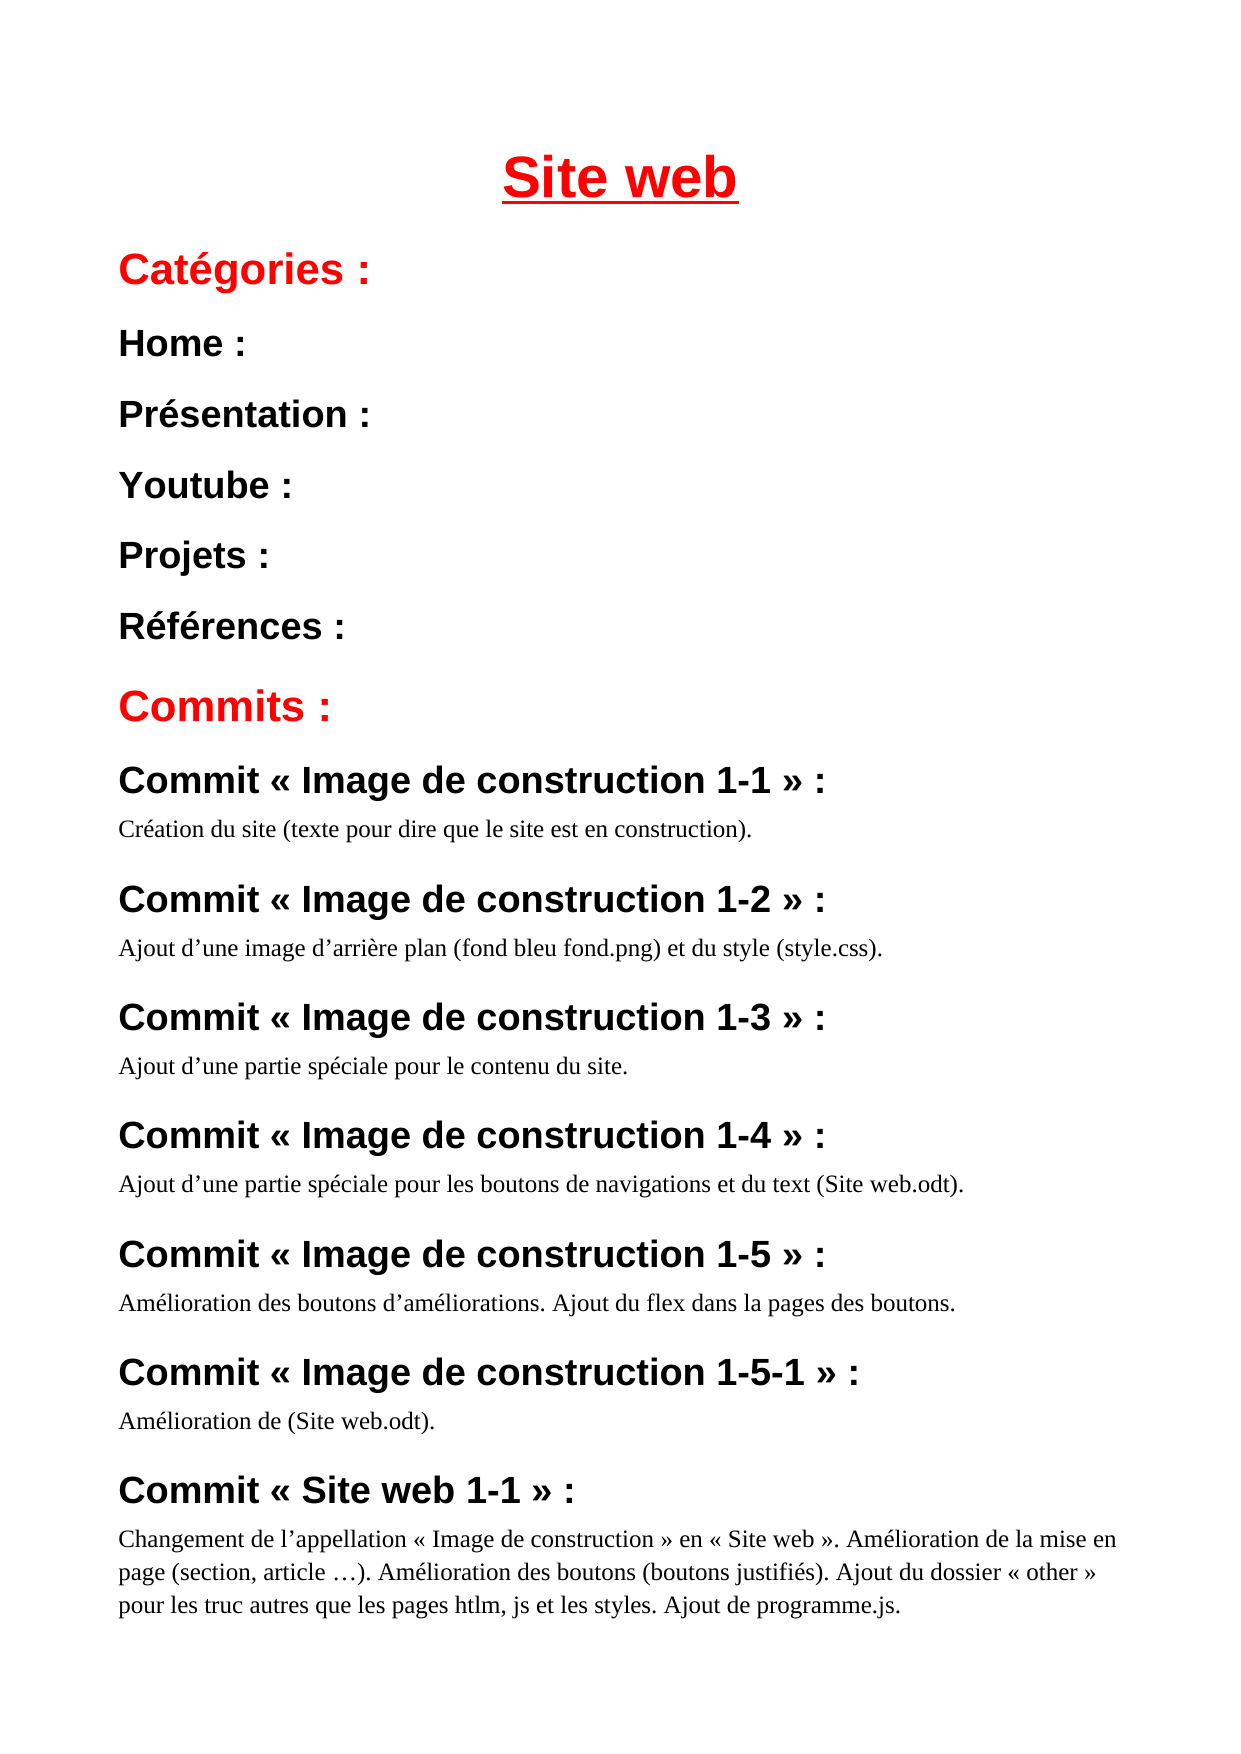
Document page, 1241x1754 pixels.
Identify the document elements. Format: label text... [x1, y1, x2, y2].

subtitle Présentation : [118, 392, 1122, 435]
subtitle Commit « Image de construction 1-5-1 » : [118, 1350, 1122, 1393]
subtitle Commit « Image de construction 1-3 » : [118, 995, 1122, 1038]
subtitle Catégories : [118, 243, 1122, 294]
subtitle Projets : [118, 533, 1122, 577]
text Changement de l’appellation « Image de construction » en « Site web ». Amélioration de la mise en page (section, article …). Amélioration des boutons (boutons justifiés). Ajout du dossier « other » pour les truc autres que les pages htlm, js et les styles. Ajout de programme.js. [118, 1524, 1122, 1619]
text Ajout d’une partie spéciale pour le contenu du site. [118, 1051, 1122, 1080]
text Création du site (texte pour dire que le site est en construction). [118, 814, 1122, 843]
subtitle Commit « Image de construction 1-4 » : [118, 1113, 1122, 1157]
text Ajout d’une image d’arrière plan (fond bleu fond.png) et du style (style.css). [118, 933, 1122, 961]
subtitle Commits : [118, 681, 1122, 731]
subtitle Youtube : [118, 462, 1122, 506]
subtitle Commit « Image de construction 1-2 » : [118, 877, 1122, 920]
text Amélioration des boutons d’améliorations. Ajout du flex dans la pages des boutons. [118, 1288, 1122, 1316]
subtitle Site web [118, 143, 1122, 210]
subtitle Home : [118, 321, 1122, 364]
subtitle Commit « Image de construction 1-1 » : [118, 758, 1122, 802]
subtitle Références : [118, 604, 1122, 647]
text Amélioration de (Site web.odt). [118, 1406, 1122, 1435]
subtitle Commit « Image de construction 1-5 » : [118, 1232, 1122, 1275]
subtitle Commit « Site web 1-1 » : [118, 1468, 1122, 1512]
text Ajout d’une partie spéciale pour les boutons de navigations et du text (Site web.odt). [118, 1169, 1122, 1198]
